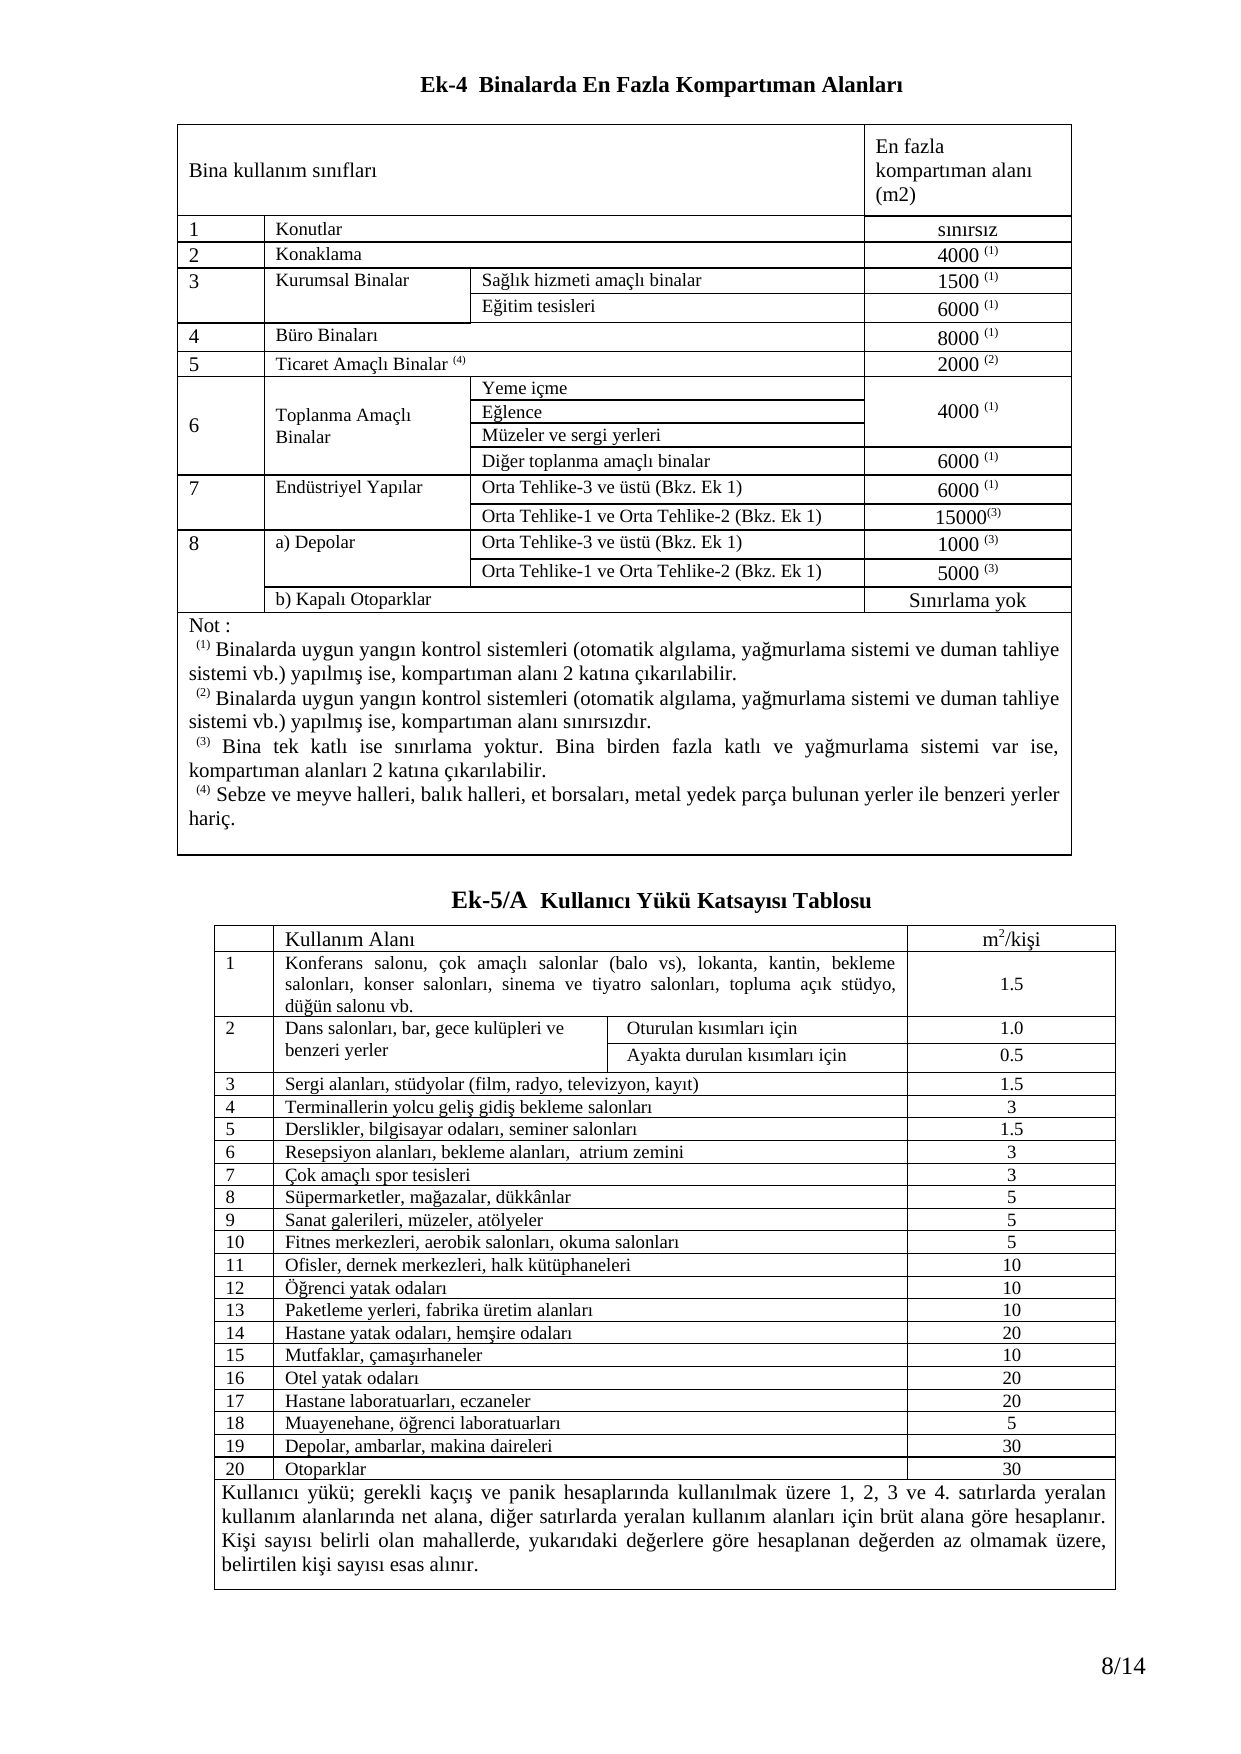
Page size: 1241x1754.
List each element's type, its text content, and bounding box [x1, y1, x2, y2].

table_cell 6000 (1) [865, 476, 1071, 503]
table_cell 7 [178, 476, 264, 529]
table_cell 12 [215, 1277, 273, 1298]
table_cell 1.5 [908, 1118, 1115, 1140]
table_cell Orta Tehlike-1 ve Orta Tehlike-2 (Bkz. Ek 1) [471, 505, 864, 529]
table_cell 14 [215, 1322, 273, 1343]
table_cell Dans salonları, bar, gece kulüpleri ve benzeri yerler [274, 1017, 607, 1072]
table_cell 6000 (1) [865, 294, 1071, 322]
table_header En fazla kompartıman alanı (m2) [865, 125, 1071, 215]
table_cell Kullanıcı yükü; gerekli kaçış ve panik hesaplarında kullanılmak üzere 1, 2, 3 ve 4. satırlarda yeralan kullanım alanlarında net alana, diğer satırlarda yeralan kullanım alanları için brüt alana göre hesaplanır. Kişi sayısı belirli olan mahallerde, yukarıdaki değerlere göre hesaplanan değerden az olmamak üzere, belirtilen kişi sayısı esas alınır. [215, 1480, 1115, 1589]
table_cell 3 [908, 1096, 1115, 1117]
table_cell Ayakta durulan kısımları için [608, 1044, 907, 1072]
table_cell 10 [908, 1254, 1115, 1276]
table_cell Otoparklar [274, 1458, 907, 1479]
table_cell Sanat galerileri, müzeler, atölyeler [274, 1209, 907, 1230]
text Ek-4 Binalarda En Fazla Kompartıman Alanları [177, 72, 1146, 98]
table_cell 6 [215, 1141, 273, 1162]
table_cell 4 [215, 1096, 273, 1117]
table_cell Sağlık hizmeti amaçlı binalar [471, 269, 864, 293]
table_cell 4000 (1) [865, 377, 1071, 446]
table_cell 5 [908, 1231, 1115, 1253]
table_cell 3 [908, 1164, 1115, 1185]
table_cell Eğitim tesisleri [471, 294, 864, 322]
table_cell Süpermarketler, mağazalar, dükkânlar [274, 1186, 907, 1208]
text Ek-5/A Kullanıcı Yükü Katsayısı Tablosu [177, 885, 1146, 913]
table_cell 2000 (2) [865, 352, 1071, 376]
table_cell 20 [215, 1458, 273, 1479]
table_cell Oturulan kısımları için [608, 1017, 907, 1042]
table_cell Ofisler, dernek merkezleri, halk kütüphaneleri [274, 1254, 907, 1276]
table_cell Orta Tehlike-3 ve üstü (Bkz. Ek 1) [471, 476, 864, 503]
table_cell Derslikler, bilgisayar odaları, seminer salonları [274, 1118, 907, 1140]
table_cell Sergi alanları, stüdyolar (film, radyo, televizyon, kayıt) [274, 1073, 907, 1095]
table_cell Büro Binaları [265, 323, 864, 351]
table_cell 5 [178, 352, 264, 376]
table_cell 10 [908, 1277, 1115, 1298]
table_cell 5 [908, 1209, 1115, 1230]
table_cell Muayenehane, öğrenci laboratuarları [274, 1412, 907, 1434]
table_cell 10 [908, 1344, 1115, 1366]
table_cell 9 [215, 1209, 273, 1230]
table_cell 3 [215, 1073, 273, 1095]
table_header Bina kullanım sınıfları [178, 125, 864, 215]
table_cell 4000 (1) [865, 243, 1071, 267]
table_cell 11 [215, 1254, 273, 1276]
table_cell 30 [908, 1435, 1115, 1456]
table_cell Hastane laboratuarları, eczaneler [274, 1390, 907, 1411]
table_cell Konutlar [265, 216, 864, 241]
table_cell 20 [908, 1390, 1115, 1411]
table_header [215, 926, 273, 951]
table_cell 1.5 [908, 952, 1115, 1016]
table_cell 5 [215, 1118, 273, 1140]
table_cell 1 [178, 216, 264, 241]
table_cell 2 [215, 1017, 273, 1072]
table_cell Toplanma Amaçlı Binalar [265, 377, 470, 474]
table_cell 30 [908, 1458, 1115, 1479]
table_cell 16 [215, 1367, 273, 1388]
table_cell Orta Tehlike-1 ve Orta Tehlike-2 (Bkz. Ek 1) [471, 560, 864, 586]
table_cell 1000 (3) [865, 531, 1071, 557]
table_cell 19 [215, 1435, 273, 1456]
table_cell 8000 (1) [865, 323, 1071, 351]
table_cell 18 [215, 1412, 273, 1434]
table_cell 17 [215, 1390, 273, 1411]
table_cell Terminallerin yolcu geliş gidiş bekleme salonları [274, 1096, 907, 1117]
table_cell 2 [178, 243, 264, 267]
table_cell 15 [215, 1344, 273, 1366]
table_cell 10 [215, 1231, 273, 1253]
table_cell Hastane yatak odaları, hemşire odaları [274, 1322, 907, 1343]
table_cell 20 [908, 1367, 1115, 1388]
table_cell 7 [215, 1164, 273, 1185]
table_cell Eğlence [471, 401, 864, 422]
table_cell 1 [215, 952, 273, 1016]
table_cell 5 [908, 1412, 1115, 1434]
table_cell sınırsız [865, 217, 1071, 241]
table_cell Not : (1) Binalarda uygun yangın kontrol sistemleri (otomatik algılama, yağmurlama sistemi ve duman tahliye sistemi vb.) yapılmış ise, kompartıman alanı 2 katına çıkarılabilir. (2) Binalarda uygun yangın kontrol sistemleri (otomatik algılama, yağmurlama sistemi ve duman tahliye sistemi vb.) yapılmış ise, kompartıman alanı sınırsızdır. (3) Bina tek katlı ise sınırlama yoktur. Bina birden fazla katlı ve yağmurlama sistemi var ise, kompartıman alanları 2 katına çıkarılabilir. (4) Sebze ve meyve halleri, balık halleri, et borsaları, metal yedek parça bulunan yerler ile benzeri yerler hariç. [178, 613, 1071, 854]
table_cell 1.0 [908, 1017, 1115, 1042]
table_cell Yeme içme [471, 377, 864, 398]
table_cell Resepsiyon alanları, bekleme alanları, atrium zemini [274, 1141, 907, 1162]
table_cell a) Depolar [265, 531, 470, 586]
table_cell Endüstriyel Yapılar [265, 476, 470, 529]
table_cell Müzeler ve sergi yerleri [471, 424, 864, 446]
table_cell 1500 (1) [865, 269, 1071, 293]
table_cell 1.5 [908, 1073, 1115, 1095]
table_header m2/kişi [908, 926, 1115, 951]
table_cell 5 [908, 1186, 1115, 1208]
table_cell Paketleme yerleri, fabrika üretim alanları [274, 1299, 907, 1321]
table_cell Diğer toplanma amaçlı binalar [471, 448, 864, 474]
table_cell 10 [908, 1299, 1115, 1321]
table_cell Sınırlama yok [865, 588, 1071, 612]
table_header Kullanım Alanı [274, 926, 907, 951]
table_cell 0.5 [908, 1044, 1115, 1072]
table_cell Kurumsal Binalar [265, 269, 470, 322]
table_cell Mutfaklar, çamaşırhaneler [274, 1344, 907, 1366]
table_cell 6000 (1) [865, 448, 1071, 474]
table_cell 8 [178, 531, 264, 612]
table_cell Fitnes merkezleri, aerobik salonları, okuma salonları [274, 1231, 907, 1253]
table_cell 6 [178, 377, 264, 474]
table_cell Konaklama [265, 243, 864, 267]
table_cell Depolar, ambarlar, makina daireleri [274, 1435, 907, 1456]
table_cell 3 [908, 1141, 1115, 1162]
table_cell 4 [178, 324, 264, 351]
table_cell b) Kapalı Otoparklar [265, 588, 864, 612]
table_cell 15000(3) [865, 505, 1071, 529]
table_cell 5000 (3) [865, 560, 1071, 586]
table_cell Ticaret Amaçlı Binalar (4) [265, 352, 864, 376]
table_cell 8 [215, 1186, 273, 1208]
table_cell Otel yatak odaları [274, 1367, 907, 1388]
table_cell Konferans salonu, çok amaçlı salonlar (balo vs), lokanta, kantin, bekleme salonları, konser salonları, sinema ve tiyatro salonları, topluma açık stüdyo, düğün salonu vb. [274, 952, 907, 1016]
table_cell Öğrenci yatak odaları [274, 1277, 907, 1298]
table_cell 3 [178, 269, 264, 322]
table_cell 13 [215, 1299, 273, 1321]
table_cell Çok amaçlı spor tesisleri [274, 1164, 907, 1185]
table_cell Orta Tehlike-3 ve üstü (Bkz. Ek 1) [471, 531, 864, 557]
table_cell 20 [908, 1322, 1115, 1343]
